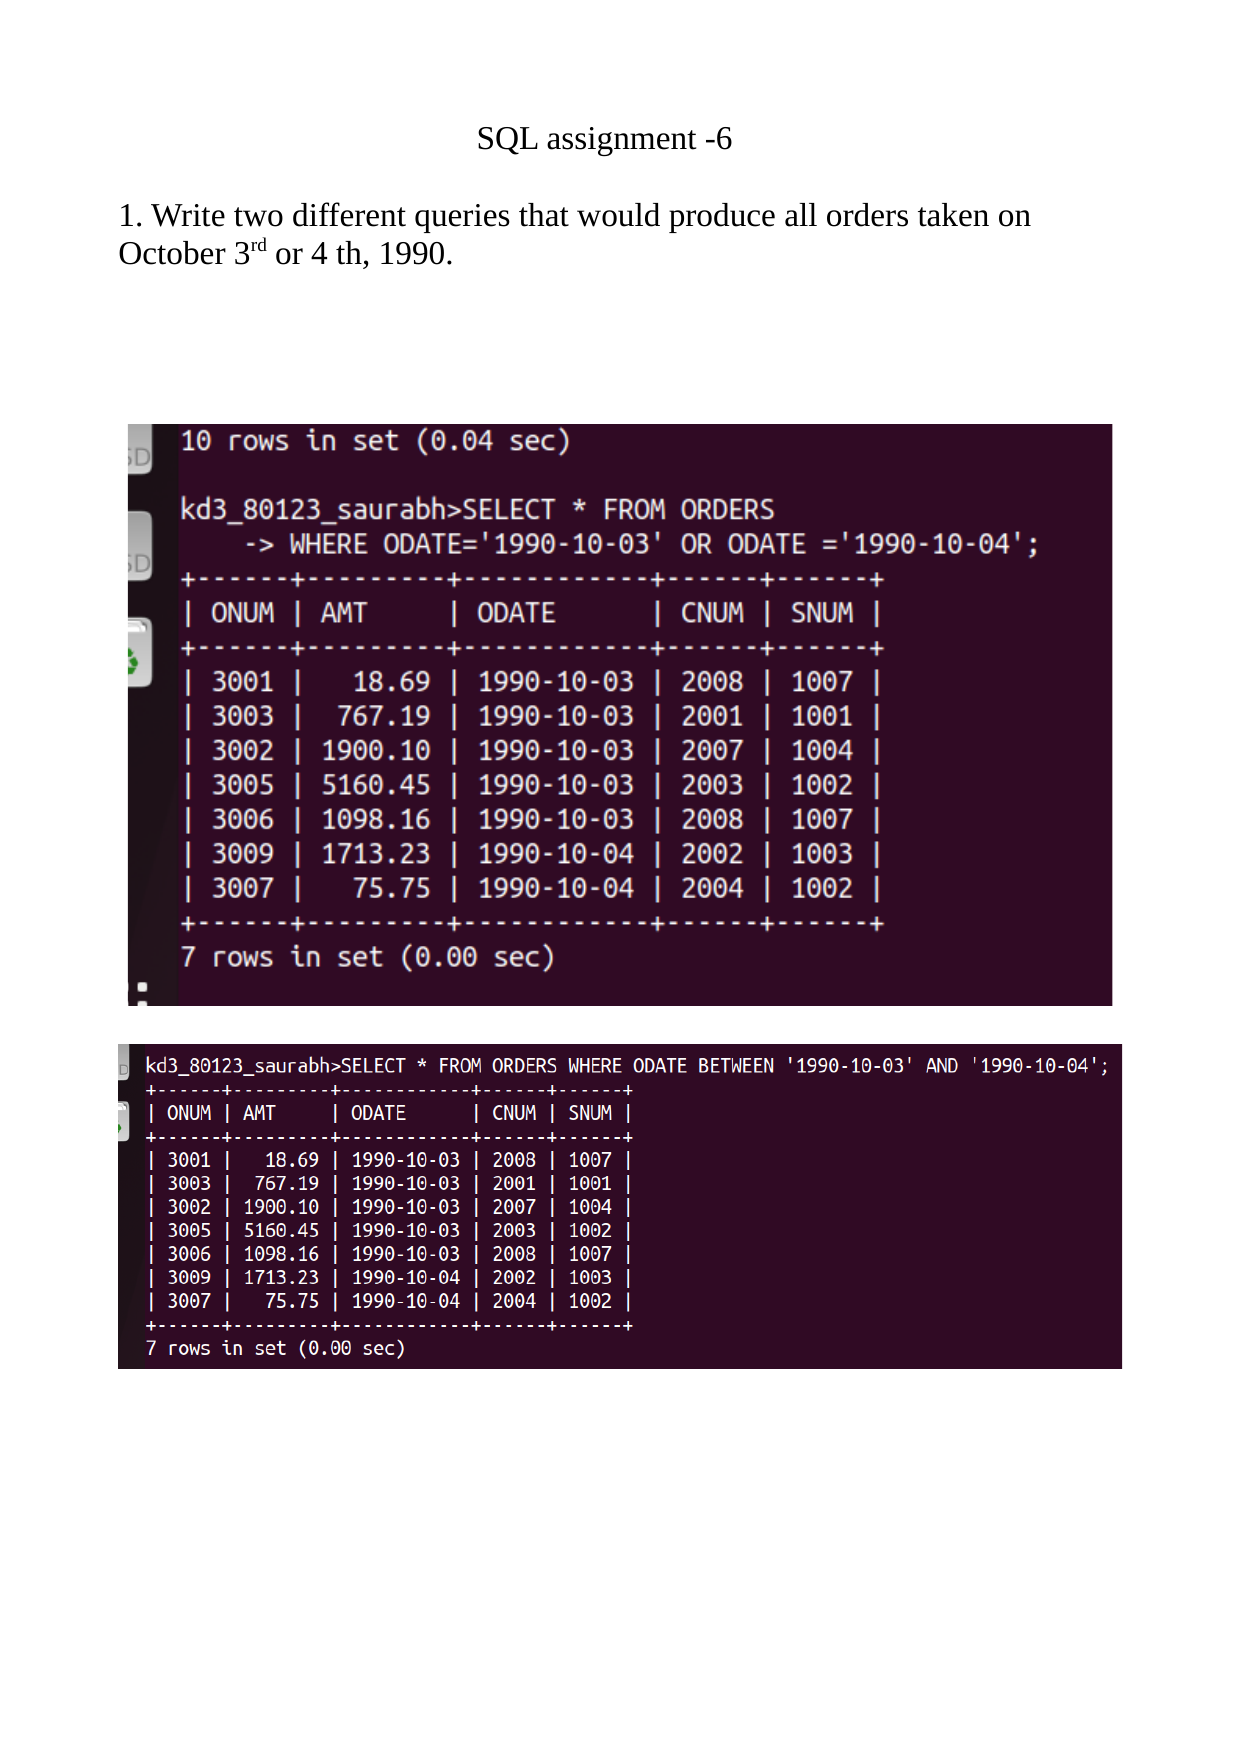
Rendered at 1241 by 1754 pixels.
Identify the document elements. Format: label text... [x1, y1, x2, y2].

text SQL assignment -6 [118, 118, 1122, 156]
picture [118, 1044, 1123, 1369]
picture [127, 424, 1113, 1006]
text 1. Write two different queries that would produce all orders taken on October 3rd or 4 th, 1990. [118, 195, 1122, 271]
